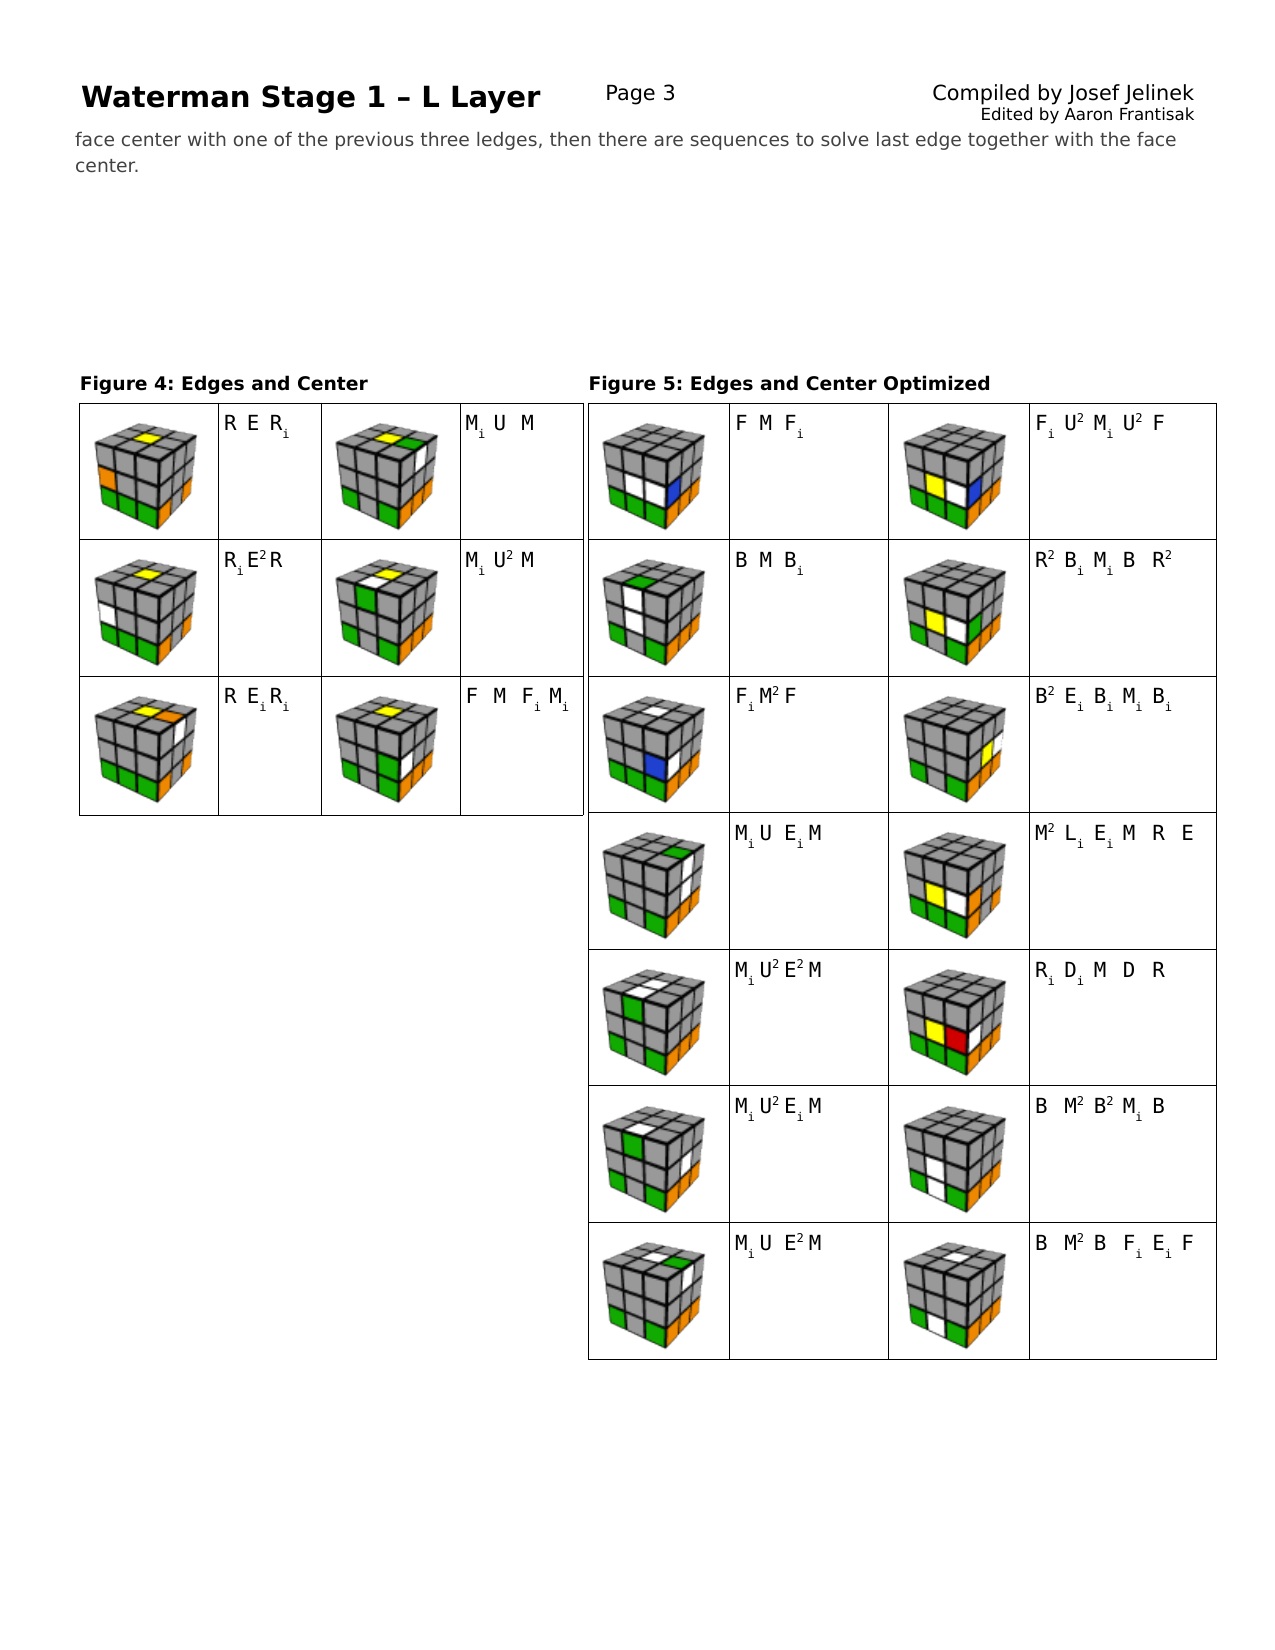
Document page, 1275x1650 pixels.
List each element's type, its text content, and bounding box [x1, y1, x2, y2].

picture [593, 1091, 719, 1217]
table_header [858, 955, 883, 991]
table_header [858, 681, 883, 718]
table_header Ri [1035, 955, 1064, 991]
table_header Ei [1152, 1228, 1181, 1264]
table_header Ei [247, 681, 269, 718]
table_header [858, 1091, 883, 1127]
table_header B2 [1035, 681, 1064, 718]
table_header [1181, 408, 1211, 444]
table_cell [889, 813, 1029, 949]
table_cell [1030, 540, 1216, 676]
table_header F [1152, 408, 1181, 444]
table_cell [1030, 677, 1216, 812]
table_cell [889, 1086, 1029, 1222]
table_header M2 [1035, 818, 1064, 854]
table_header B [1152, 1091, 1181, 1127]
table_header [1030, 404, 1216, 539]
table_header E2 [784, 1228, 808, 1264]
table_header [858, 545, 883, 581]
table_header Mi [1123, 1091, 1152, 1127]
table_header U2 [1123, 408, 1152, 444]
table_header Mi [549, 681, 577, 718]
table_header U [759, 818, 784, 854]
table_header R2 [1152, 545, 1181, 581]
table_header [589, 404, 729, 539]
table_header Mi [1123, 681, 1152, 718]
table_cell [1030, 1086, 1216, 1222]
table_header M [521, 545, 549, 581]
table_header M [809, 1091, 833, 1127]
table_header U [759, 1228, 784, 1264]
text face center with one of the previous three ledges, then there are sequences to solve last edge together with the face center. [75, 129, 1200, 177]
picture [593, 1227, 719, 1353]
table_cell [322, 677, 460, 815]
picture [593, 681, 719, 807]
table_header R [1152, 818, 1181, 854]
table_header [1181, 1091, 1211, 1127]
table_cell [889, 950, 1029, 1085]
table_header M2 [1064, 1091, 1093, 1127]
table_header [80, 404, 218, 539]
picture [593, 954, 719, 1080]
table_header Ei [784, 1091, 808, 1127]
table_header U2 [493, 545, 521, 581]
picture [894, 681, 1019, 807]
table_cell [889, 1223, 1029, 1358]
table_header F [465, 681, 493, 718]
table_header [549, 408, 577, 444]
picture [593, 818, 719, 943]
table_header [833, 681, 858, 718]
picture [894, 1091, 1019, 1217]
table_header [293, 545, 315, 581]
table_header Ri [224, 545, 247, 581]
table_cell [1030, 813, 1216, 949]
table_header Fi [521, 681, 549, 718]
table_cell [219, 677, 321, 815]
text Figure 5: Edges and Center Optimized [588, 373, 1240, 395]
table_header E2 [247, 545, 269, 581]
table_cell [461, 677, 583, 815]
table_header Mi [1094, 545, 1123, 581]
table_header M2 [1064, 1228, 1093, 1264]
table_header M [493, 681, 521, 718]
table_header [809, 681, 833, 718]
table_header [461, 404, 583, 539]
table_header U2 [759, 1091, 784, 1127]
table_header [293, 681, 315, 718]
table_header E2 [784, 955, 808, 991]
table_header [858, 1228, 883, 1264]
table_cell [589, 1223, 729, 1358]
table_header Ei [1064, 681, 1093, 718]
table_header [1181, 681, 1211, 718]
table_header E [247, 408, 269, 444]
table_cell [889, 540, 1029, 676]
table_header M [759, 408, 784, 444]
table_header Fi [735, 681, 759, 718]
table_cell [219, 540, 321, 676]
table_header Mi [735, 1091, 759, 1127]
table_cell [730, 540, 888, 676]
table_header B [1123, 545, 1152, 581]
table_cell [730, 677, 888, 812]
table_header [833, 955, 858, 991]
table_header M [809, 955, 833, 991]
table_header Mi [735, 1228, 759, 1264]
table_header B [1094, 1228, 1123, 1264]
table_header B [1035, 1228, 1064, 1264]
table_header [833, 545, 858, 581]
table_header Li [1064, 818, 1093, 854]
table_cell [730, 1086, 888, 1222]
picture [593, 545, 719, 670]
table_cell [322, 540, 460, 676]
picture [85, 408, 211, 534]
picture [326, 681, 452, 807]
table_header R2 [1035, 545, 1064, 581]
table_header Bi [784, 545, 808, 581]
table_header M [521, 408, 549, 444]
table_header U [493, 408, 521, 444]
table_header [889, 404, 1029, 539]
picture [85, 681, 211, 807]
table_header R [1152, 955, 1181, 991]
table_header Mi [465, 408, 493, 444]
table_header R [224, 681, 247, 718]
table_header Ri [270, 408, 292, 444]
table_cell [730, 950, 888, 1085]
table_header Ri [270, 681, 292, 718]
table_header Bi [1094, 681, 1123, 718]
table_header [730, 404, 888, 539]
table_cell [1030, 1223, 1216, 1358]
table_header M2 [759, 681, 784, 718]
picture [593, 408, 719, 534]
table_cell [730, 1223, 888, 1358]
table_header [322, 404, 460, 539]
table_header Mi [735, 818, 759, 854]
table_header M [809, 1228, 833, 1264]
table_header Bi [1064, 545, 1093, 581]
table_header R [224, 408, 247, 444]
table_header [833, 408, 858, 444]
picture [894, 818, 1019, 943]
table_header Fi [784, 408, 808, 444]
table_header [293, 408, 315, 444]
picture [894, 545, 1019, 670]
table_header U2 [1064, 408, 1093, 444]
table_cell [589, 1086, 729, 1222]
table_header [833, 1228, 858, 1264]
table_header M [1123, 818, 1152, 854]
table_header R [270, 545, 292, 581]
table_cell [589, 950, 729, 1085]
table_header [219, 404, 321, 539]
table_header M [759, 545, 784, 581]
table_header M [1094, 955, 1123, 991]
table_header F [1181, 1228, 1211, 1264]
table_header D [1123, 955, 1152, 991]
table_header B [1035, 1091, 1064, 1127]
table_header [809, 408, 833, 444]
table_header [549, 545, 577, 581]
table_cell [889, 677, 1029, 812]
picture [894, 954, 1019, 1080]
table_header U2 [759, 955, 784, 991]
table_header Fi [1123, 1228, 1152, 1264]
table_header Mi [1094, 408, 1123, 444]
table_header M [809, 818, 833, 854]
picture [894, 1227, 1019, 1353]
table_header Mi [465, 545, 493, 581]
picture [894, 408, 1019, 534]
table_header F [735, 408, 759, 444]
table_header [858, 408, 883, 444]
table_header B [735, 545, 759, 581]
table_cell [589, 540, 729, 676]
table_cell [461, 540, 583, 676]
picture [85, 545, 211, 670]
table_cell [80, 677, 218, 815]
table_cell [589, 677, 729, 812]
table_cell [589, 813, 729, 949]
table_header Di [1064, 955, 1093, 991]
table_header [809, 545, 833, 581]
table_header Fi [1035, 408, 1064, 444]
table_header [833, 1091, 858, 1127]
text Figure 4: Edges and Center [79, 373, 588, 395]
table_header [1181, 955, 1211, 991]
table_header [858, 818, 883, 854]
picture [326, 408, 452, 534]
table_header E [1181, 818, 1211, 854]
table_header F [784, 681, 808, 718]
picture [326, 545, 452, 670]
table_header [1181, 545, 1211, 581]
table_cell [80, 540, 218, 676]
table_header [833, 818, 858, 854]
table_header Bi [1152, 681, 1181, 718]
table_cell [1030, 950, 1216, 1085]
table_header Ei [1094, 818, 1123, 854]
table_header Ei [784, 818, 808, 854]
table_header Mi [735, 955, 759, 991]
table_cell [730, 813, 888, 949]
table_header B2 [1094, 1091, 1123, 1127]
